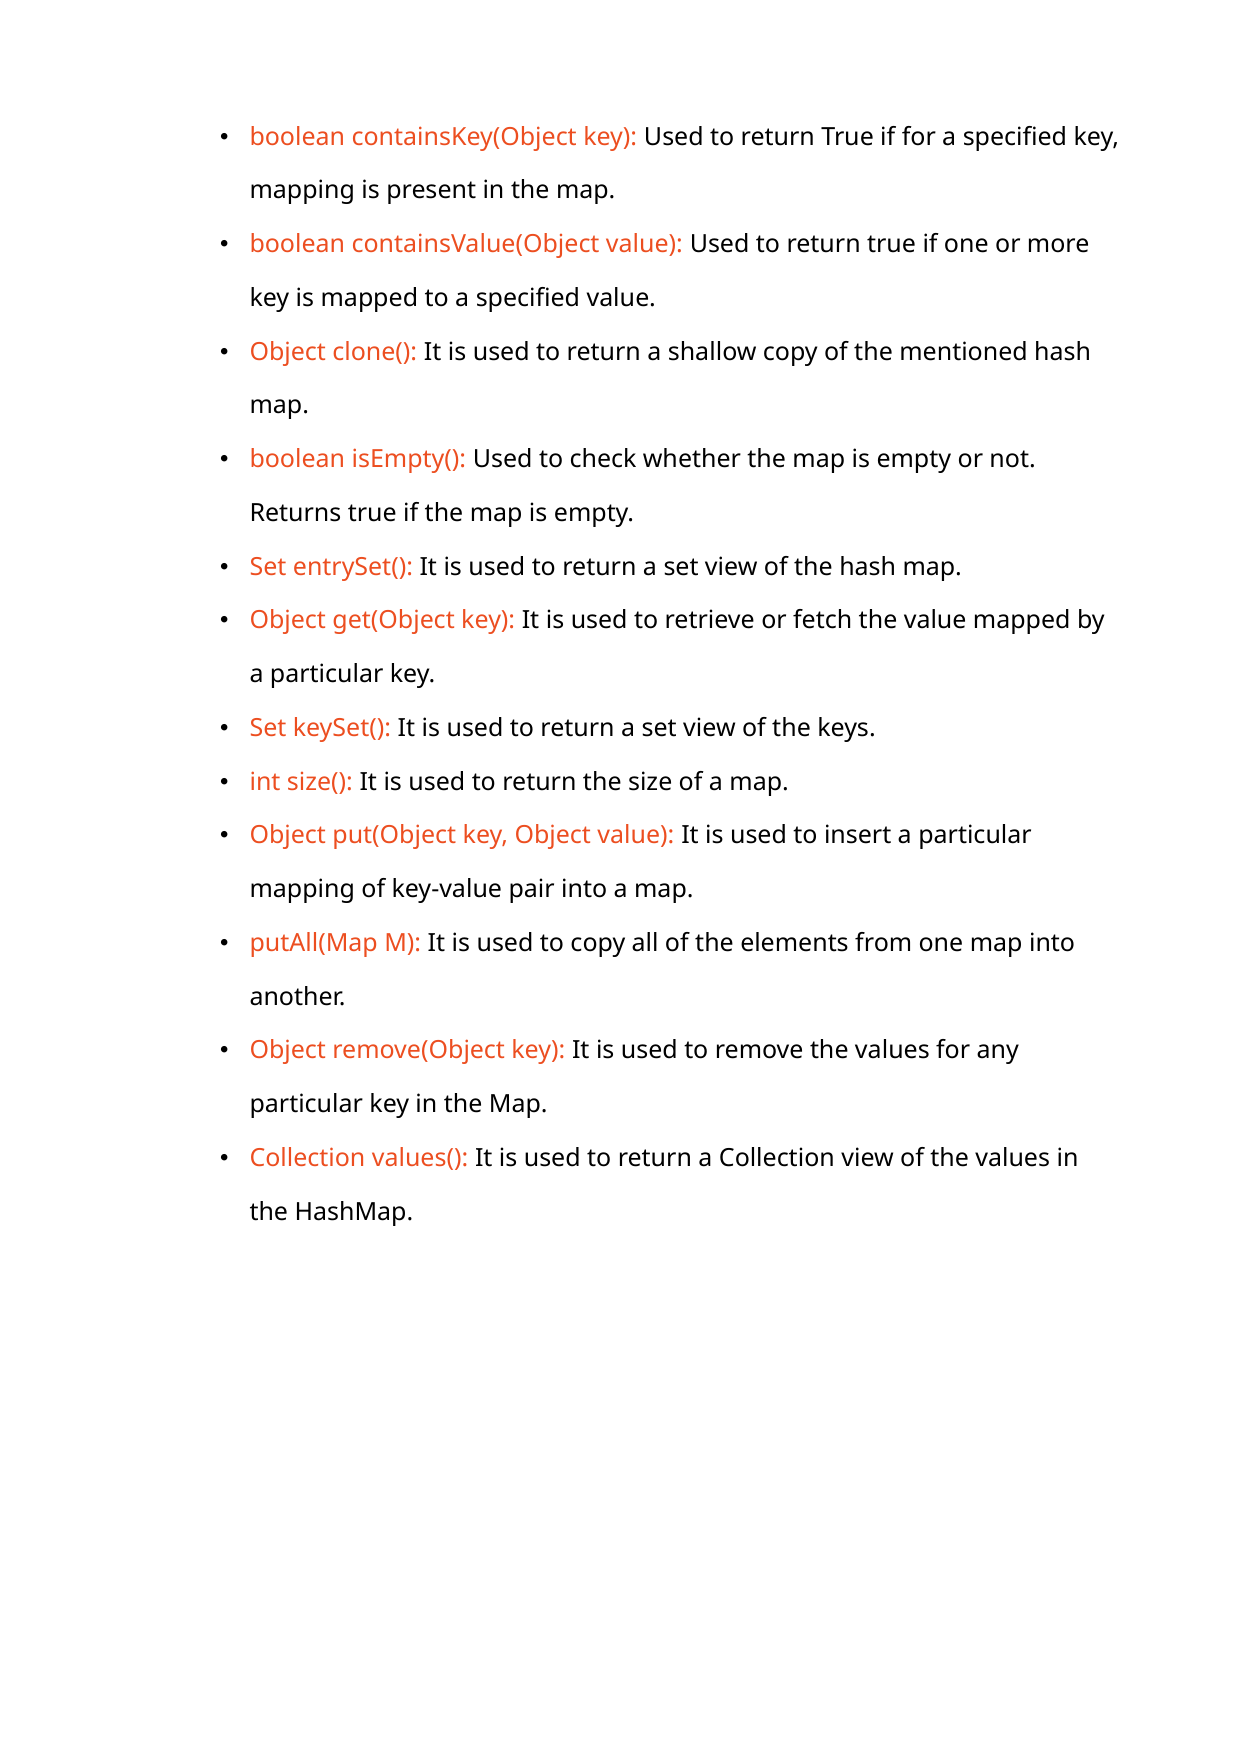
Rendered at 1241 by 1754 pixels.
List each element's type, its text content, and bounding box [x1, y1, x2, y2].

list Object get(Object key): It is used to retrieve or fetch the value mapped by a particular key. [220, 602, 1122, 690]
list boolean containsKey(Object key): Used to return True if for a specified key, mapping is present in the map. [220, 118, 1122, 206]
list boolean isEmpty(): Used to check whether the map is empty or not. Returns true if the map is empty. [220, 441, 1122, 528]
list Object remove(Object key): It is used to remove the values for any particular key in the Map. [220, 1032, 1122, 1120]
list Object clone(): It is used to return a shallow copy of the mentioned hash map. [220, 333, 1122, 421]
list Set keySet(): It is used to return a set view of the keys. [220, 709, 1122, 743]
list int size(): It is used to return the size of a map. [220, 763, 1122, 797]
list boolean containsValue(Object value): Used to return true if one or more key is mapped to a specified value. [220, 226, 1122, 313]
list Collection values(): It is used to return a Collection view of the values in the HashMap. [220, 1139, 1122, 1227]
list putAll(Map M): It is used to copy all of the elements from one map into another. [220, 924, 1122, 1012]
list Set entrySet(): It is used to return a set view of the hash map. [220, 548, 1122, 582]
list Object put(Object key, Object value): It is used to insert a particular mapping of key-value pair into a map. [220, 817, 1122, 905]
